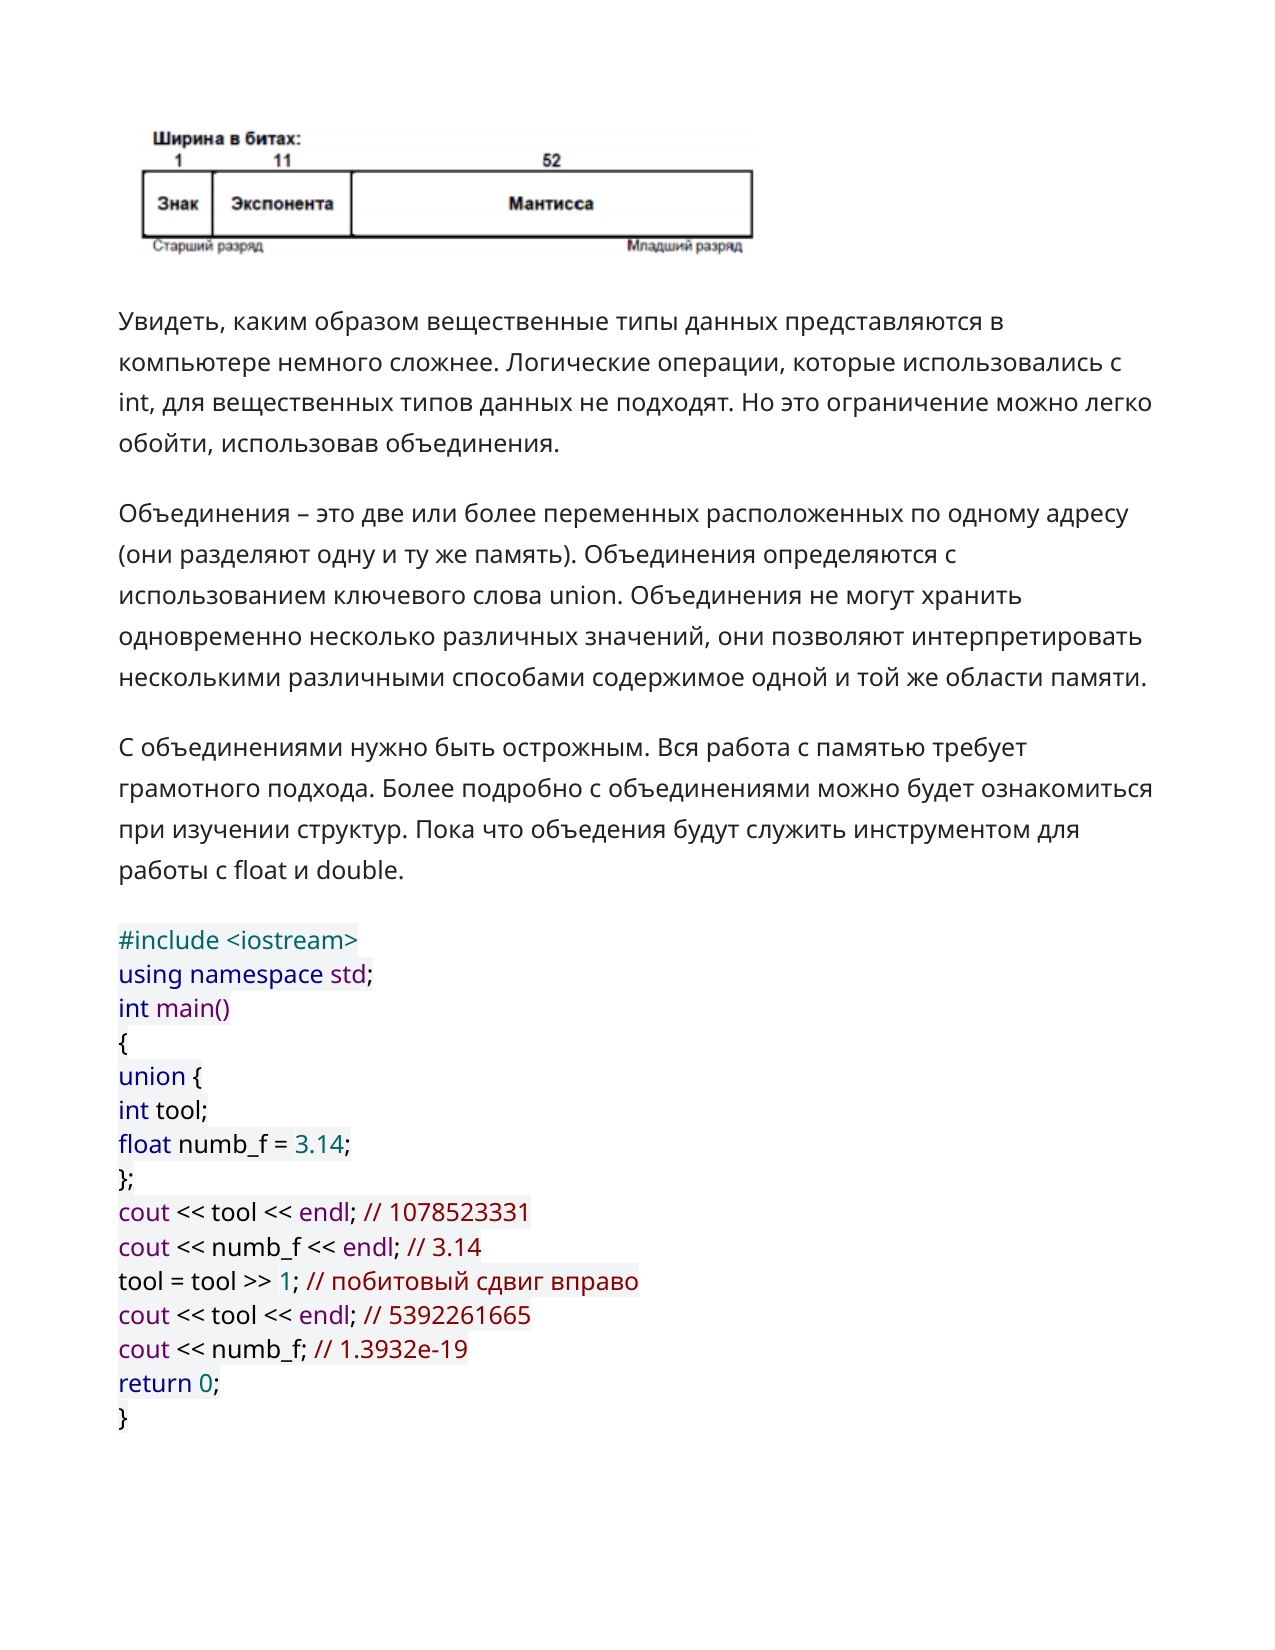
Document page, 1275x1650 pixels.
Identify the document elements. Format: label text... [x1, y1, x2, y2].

text Объединения – это две или более переменных расположенных по одному адресу (они разделяют одну и ту же память). Объединения определяются с использованием ключевого слова union. Объединения не могут хранить одновременно несколько различных значений, они позволяют интерпретировать несколькими различными способами содержимое одной и той же области памяти. [118, 496, 1157, 693]
text }; [118, 1161, 1157, 1195]
text union { [118, 1059, 1157, 1093]
text cout << numb_f; // 1.3932e-19 [118, 1331, 1157, 1365]
text float numb_f = 3.14; [118, 1127, 1157, 1161]
text С объединениями нужно быть острожным. Вся работа с памятью требует грамотного подхода. Более подробно с объединениями можно будет ознакомиться при изучении структур. Пока что объедения будут служить инструментом для работы с float и double. [118, 730, 1157, 886]
text return 0; [118, 1365, 1157, 1399]
text int tool; [118, 1093, 1157, 1127]
text cout << tool << endl; // 5392261665 [118, 1297, 1157, 1331]
text int main() [118, 991, 1157, 1025]
text } [118, 1399, 1157, 1433]
text { [118, 1025, 1157, 1059]
text tool = tool >> 1; // побитовый сдвиг вправо [118, 1263, 1157, 1297]
text cout << numb_f << endl; // 3.14 [118, 1229, 1157, 1263]
text using namespace std; [118, 957, 1157, 991]
picture [118, 118, 769, 269]
text Увидеть, каким образом вещественные типы данных представляются в компьютере немного сложнее. Логические операции, которые использовались с int, для вещественных типов данных не подходят. Но это ограничение можно легко обойти, использовав объединения. [118, 303, 1157, 460]
text #include <iostream> [118, 923, 1157, 957]
text cout << tool << endl; // 1078523331 [118, 1195, 1157, 1229]
